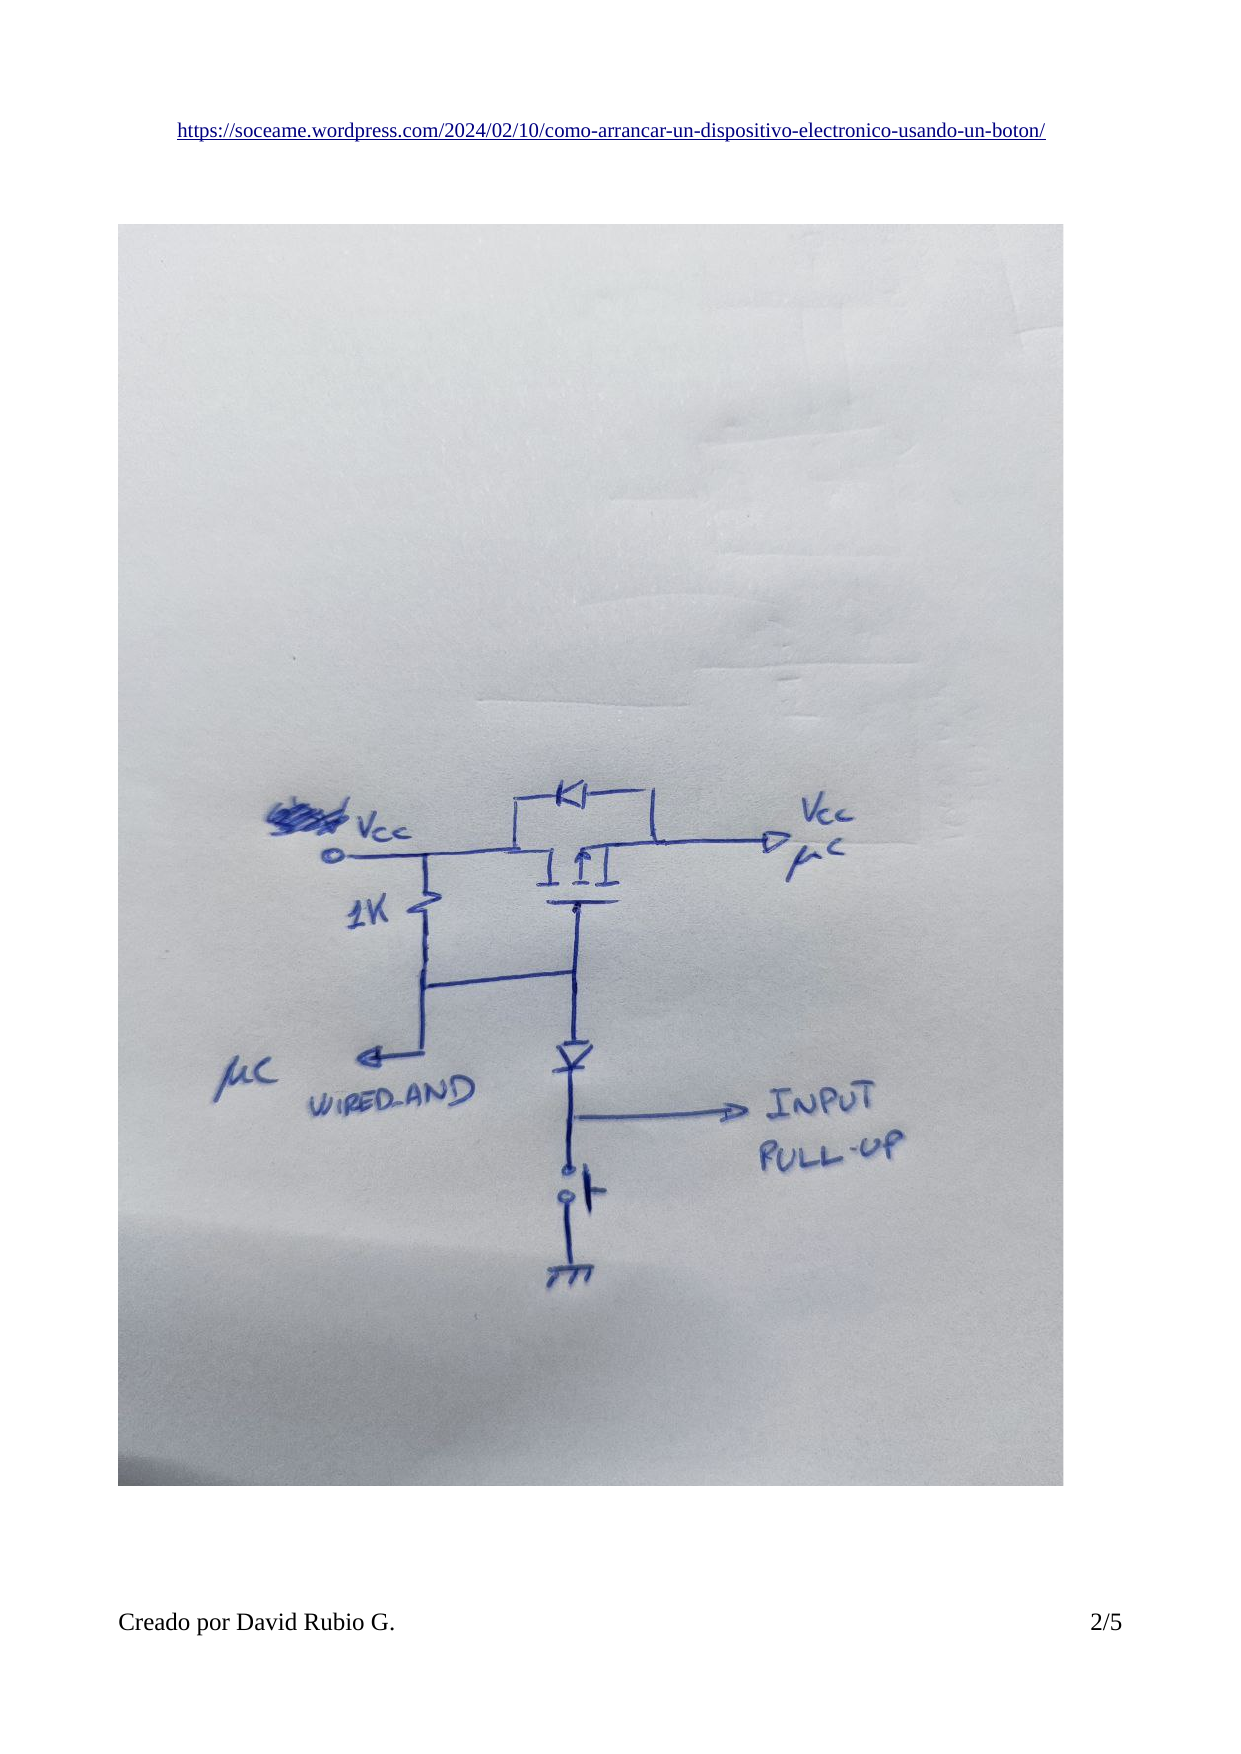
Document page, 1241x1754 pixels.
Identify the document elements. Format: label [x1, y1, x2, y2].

picture [118, 224, 1064, 1486]
